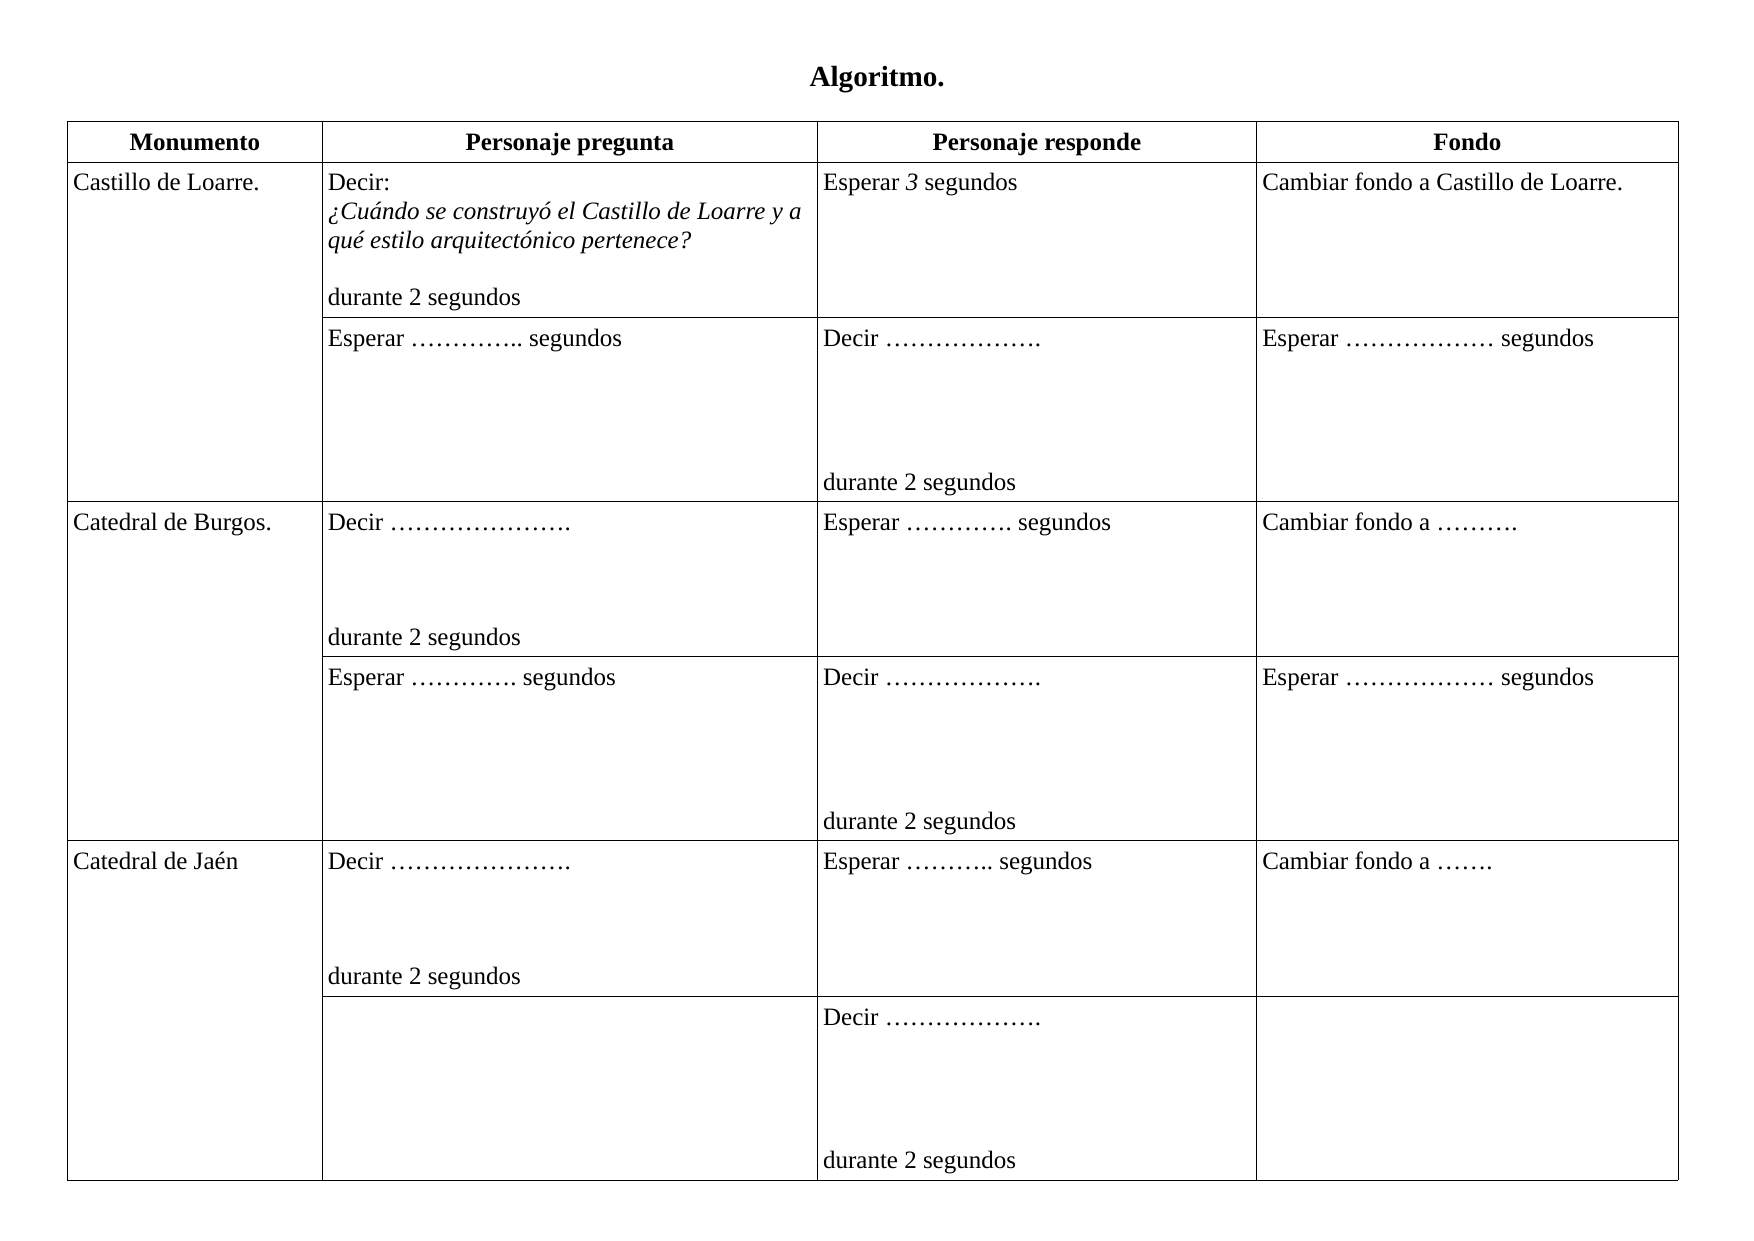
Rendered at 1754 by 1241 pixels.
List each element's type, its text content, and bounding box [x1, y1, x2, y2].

table_cell Esperar …………. segundos [818, 502, 1256, 656]
table_cell [1257, 997, 1678, 1180]
table_cell Cambiar fondo a ………. [1257, 502, 1678, 656]
table_cell Decir ………………. durante 2 segundos [818, 318, 1256, 501]
table_cell Esperar ……….. segundos [818, 841, 1256, 996]
table_cell [323, 997, 817, 1180]
table_header Monumento [68, 122, 322, 162]
table_cell Esperar 3 segundos [818, 163, 1256, 317]
table_header Personaje responde [818, 122, 1256, 162]
table_cell Esperar ……………… segundos [1257, 318, 1678, 501]
table_cell Decir: ¿Cuándo se construyó el Castillo de Loarre y a qué estilo arquitectónico pertenece? durante 2 segundos [323, 163, 817, 317]
table_header Personaje pregunta [323, 122, 817, 162]
table_cell Catedral de Jaén [68, 841, 322, 1180]
table_cell Esperar ……………… segundos [1257, 657, 1678, 840]
table_cell Catedral de Burgos. [68, 502, 322, 840]
table_cell Cambiar fondo a ……. [1257, 841, 1678, 996]
table_cell Decir …………………. durante 2 segundos [323, 841, 817, 996]
table_cell Castillo de Loarre. [68, 163, 322, 501]
table_cell Decir ………………. durante 2 segundos [818, 657, 1256, 840]
table_cell Cambiar fondo a Castillo de Loarre. [1257, 163, 1678, 317]
table_cell Esperar …………. segundos [323, 657, 817, 840]
table_cell Esperar ………….. segundos [323, 318, 817, 501]
table_header Fondo [1257, 122, 1678, 162]
table_cell Decir …………………. durante 2 segundos [323, 502, 817, 656]
table_cell Decir ………………. durante 2 segundos [818, 997, 1256, 1180]
text Algoritmo. [118, 59, 1636, 93]
